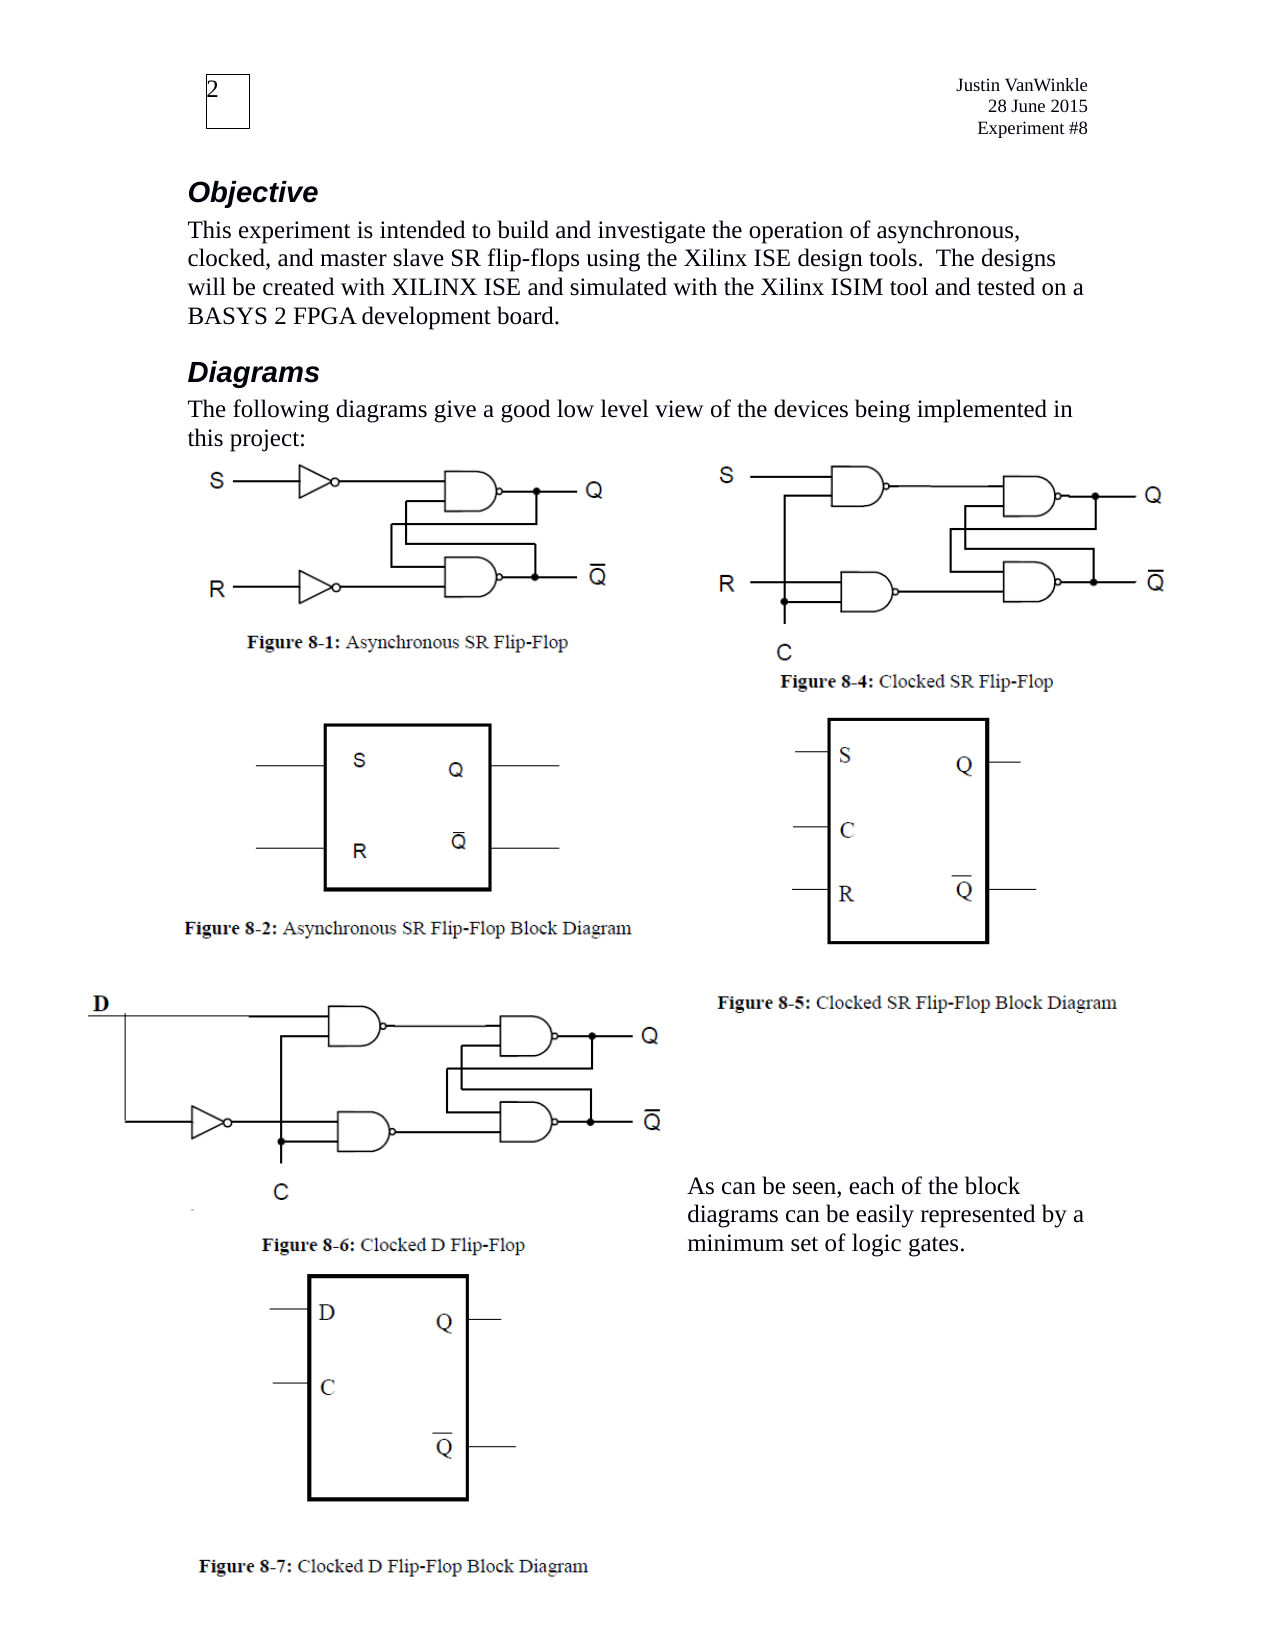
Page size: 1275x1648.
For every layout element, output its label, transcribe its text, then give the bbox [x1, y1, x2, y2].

text As can be seen, each of the block diagrams can be easily represented by a minimum set of logic gates. [687, 1171, 1088, 1257]
picture [696, 455, 1173, 1036]
picture [86, 982, 687, 1587]
text The following diagrams give a good low level view of the devices being implemented in this project: [187, 394, 1088, 452]
picture [185, 452, 648, 949]
subtitle Objective [187, 175, 1088, 208]
subtitle Diagrams [187, 355, 1088, 388]
text This experiment is intended to build and investigate the operation of asynchronous, clocked, and master slave SR flip-flops using the Xilinx ISE design tools. The designs will be created with XILINX ISE and simulated with the Xilinx ISIM tool and tested on a BASYS 2 FPGA development board. [187, 215, 1088, 330]
